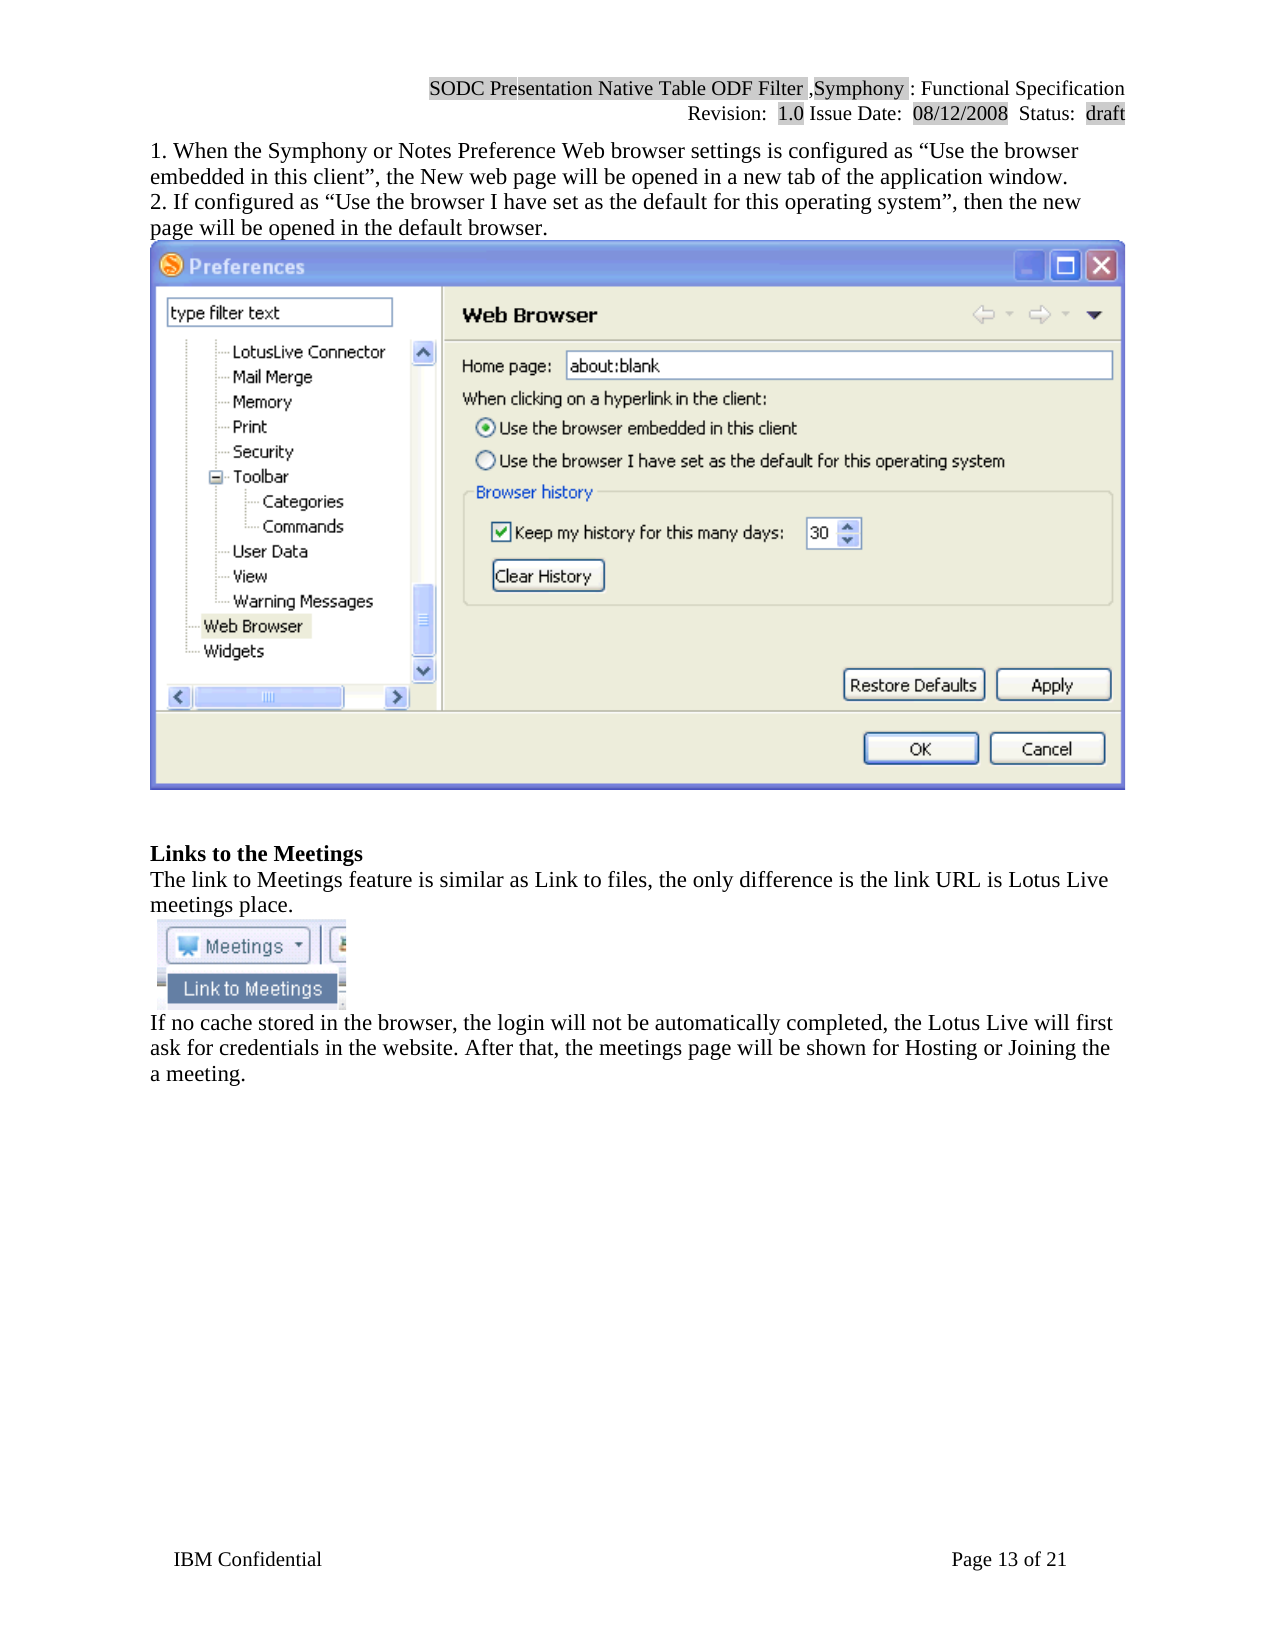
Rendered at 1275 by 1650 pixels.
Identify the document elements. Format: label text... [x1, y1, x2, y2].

subtitle Links to the Meetings [150, 841, 1125, 867]
subtitle 1. When the Symphony or Notes Preference Web browser settings is configured as “Use the browser embedded in this client”, the New web page will be opened in a new tab of the application window. [150, 138, 1125, 189]
picture [157, 919, 347, 1010]
subtitle 2. If configured as “Use the browser I have set as the default for this operating system”, then the new page will be opened in the default browser. [150, 189, 1125, 240]
picture [150, 240, 1125, 790]
subtitle If no cache stored in the browser, the login will not be automatically completed, the Lotus Live will first ask for credentials in the website. After that, the meetings page will be shown for Hosting or Joining the a meeting. [150, 918, 1125, 1086]
subtitle The link to Meetings feature is similar as Link to files, the only difference is the link URL is Lotus Live meetings place. [150, 867, 1125, 918]
